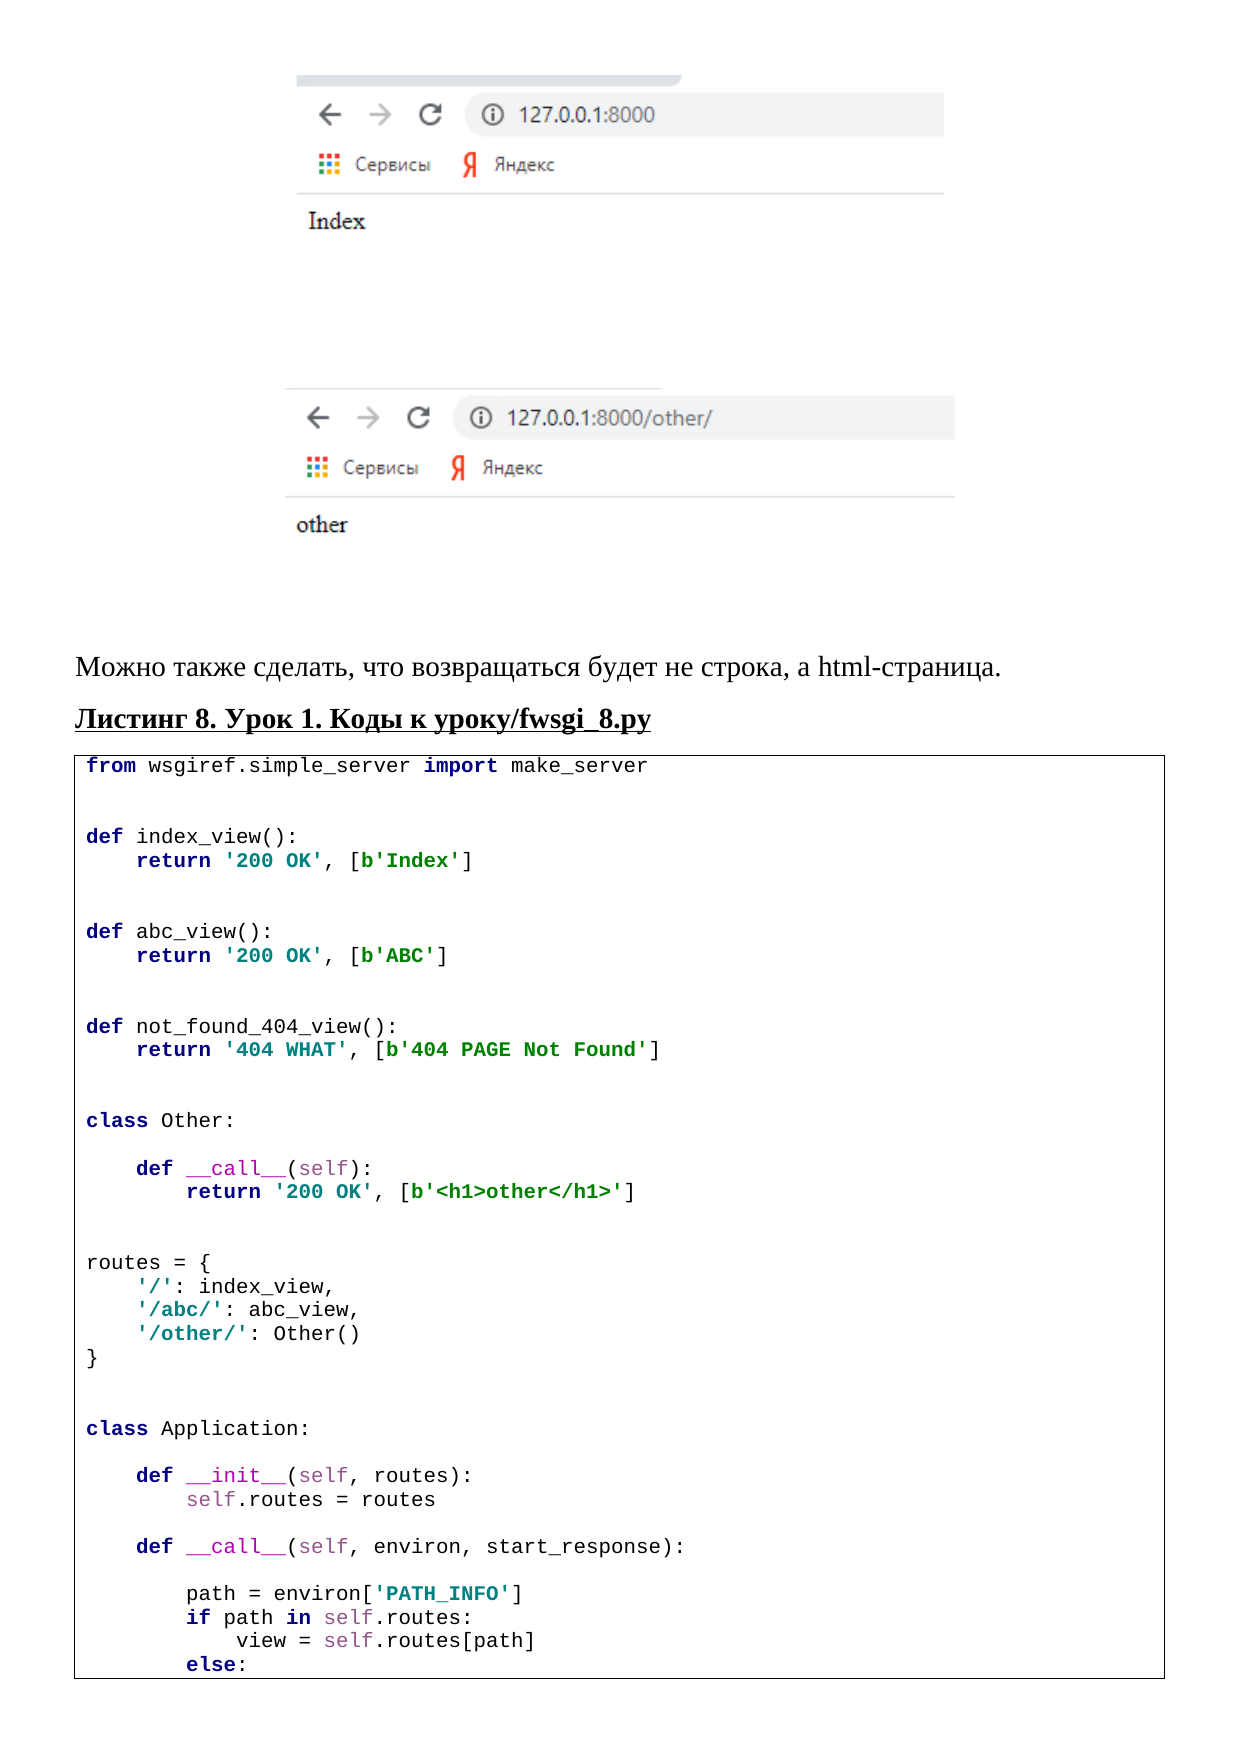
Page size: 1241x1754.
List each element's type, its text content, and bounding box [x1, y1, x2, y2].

picture [296, 75, 944, 386]
text Листинг 8. Урок 1. Коды к уроку/fwsgi_8.py [75, 702, 1165, 735]
text Можно также сделать, что возвращаться будет не строка, а html-страница. [75, 649, 1165, 682]
picture [285, 388, 956, 578]
